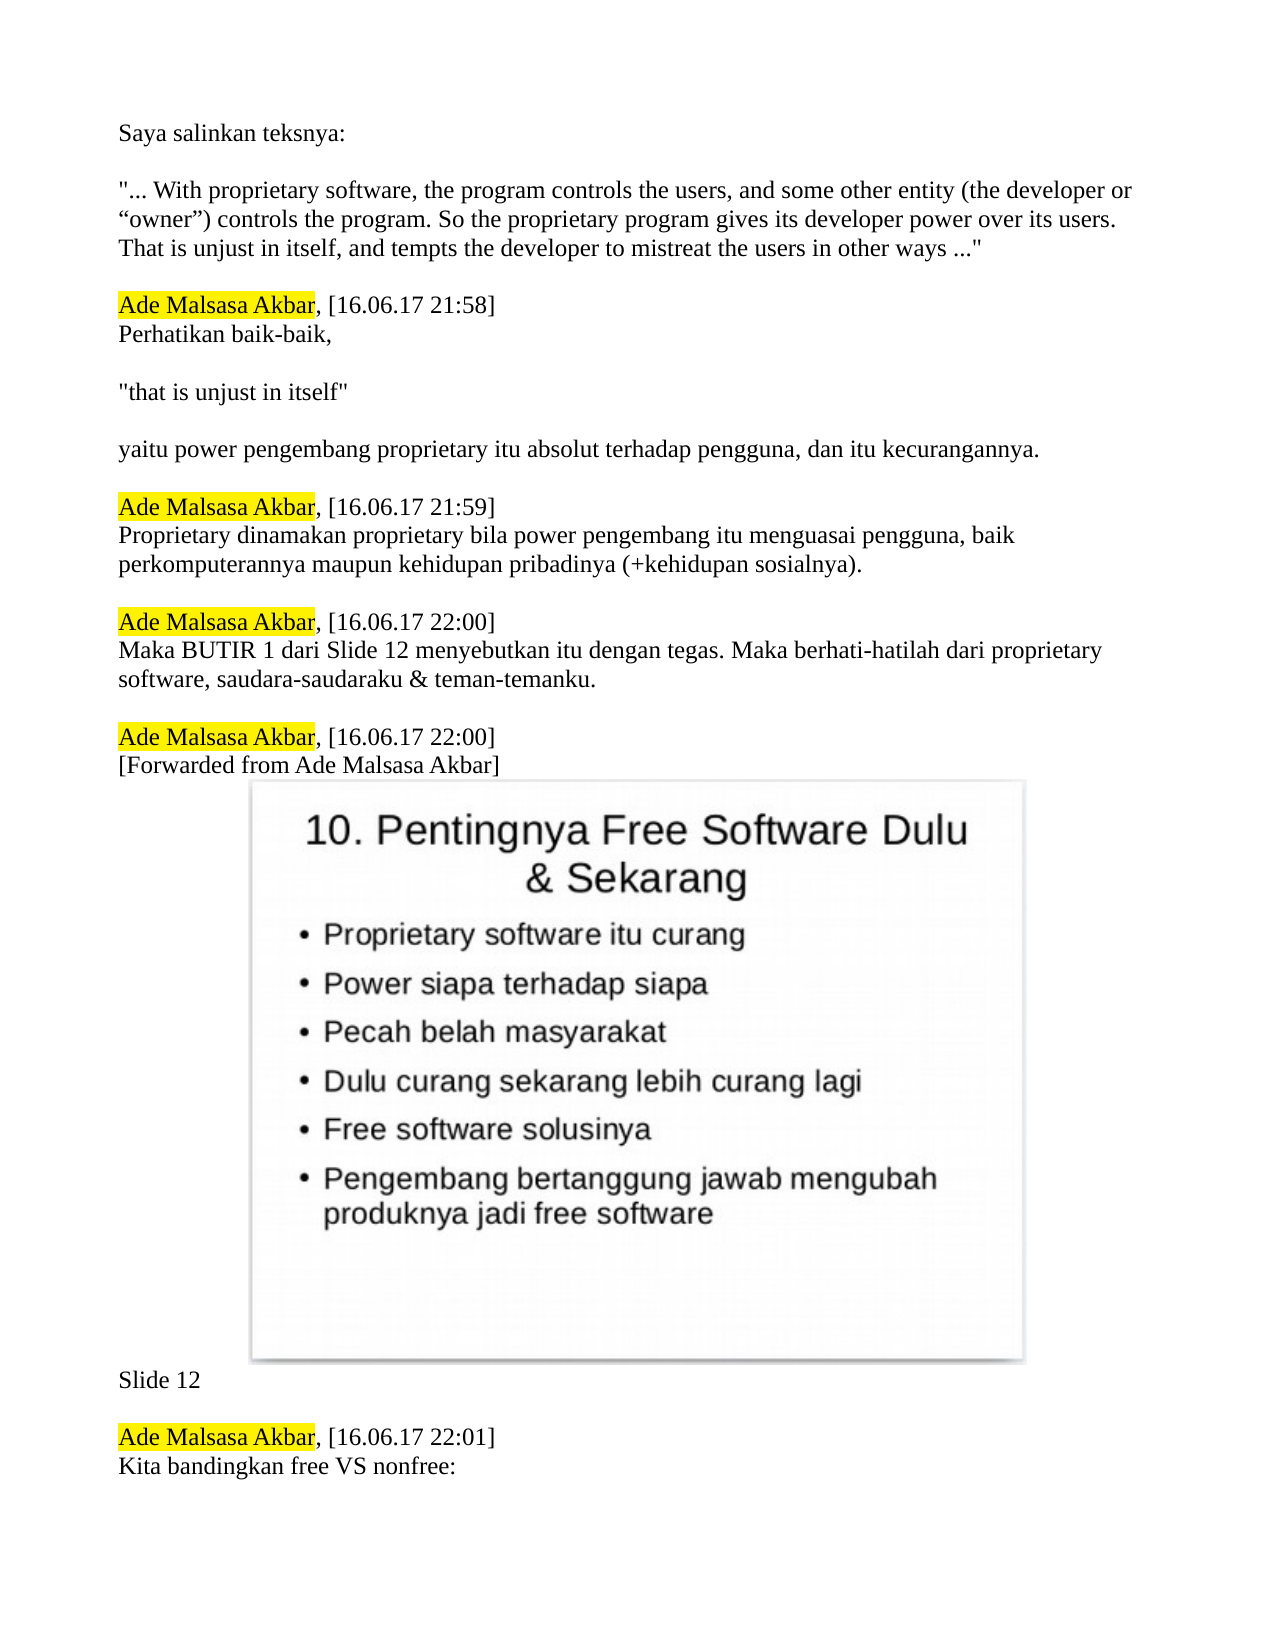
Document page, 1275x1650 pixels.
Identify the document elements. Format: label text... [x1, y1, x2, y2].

text Ade Malsasa Akbar, [16.06.17 21:59] [118, 492, 1157, 521]
text Ade Malsasa Akbar, [16.06.17 22:01] [118, 1422, 1157, 1451]
text Slide 12 [118, 779, 1157, 1394]
text Ade Malsasa Akbar, [16.06.17 22:00] [118, 722, 1157, 751]
picture [248, 779, 1027, 1365]
text Proprietary dinamakan proprietary bila power pengembang itu menguasai pengguna, baik perkomputerannya maupun kehidupan pribadinya (+kehidupan sosialnya). [118, 521, 1157, 578]
text yaitu power pengembang proprietary itu absolut terhadap pengguna, dan itu kecurangannya. [118, 434, 1157, 463]
text Saya salinkan teksnya: [118, 118, 1157, 147]
text "... With proprietary software, the program controls the users, and some other entity (the developer or “owner”) controls the program. So the proprietary program gives its developer power over its users. That is unjust in itself, and tempts the developer to mistreat the users in other ways ..." [118, 176, 1157, 262]
text Ade Malsasa Akbar, [16.06.17 22:00] [118, 607, 1157, 636]
text Maka BUTIR 1 dari Slide 12 menyebutkan itu dengan tegas. Maka berhati-hatilah dari proprietary software, saudara-saudaraku & teman-temanku. [118, 636, 1157, 693]
text [Forwarded from Ade Malsasa Akbar] [118, 751, 1157, 779]
text Perhatikan baik-baik, [118, 319, 1157, 348]
text Ade Malsasa Akbar, [16.06.17 21:58] [118, 291, 1157, 319]
text Kita bandingkan free VS nonfree: [118, 1451, 1157, 1480]
text "that is unjust in itself" [118, 377, 1157, 406]
